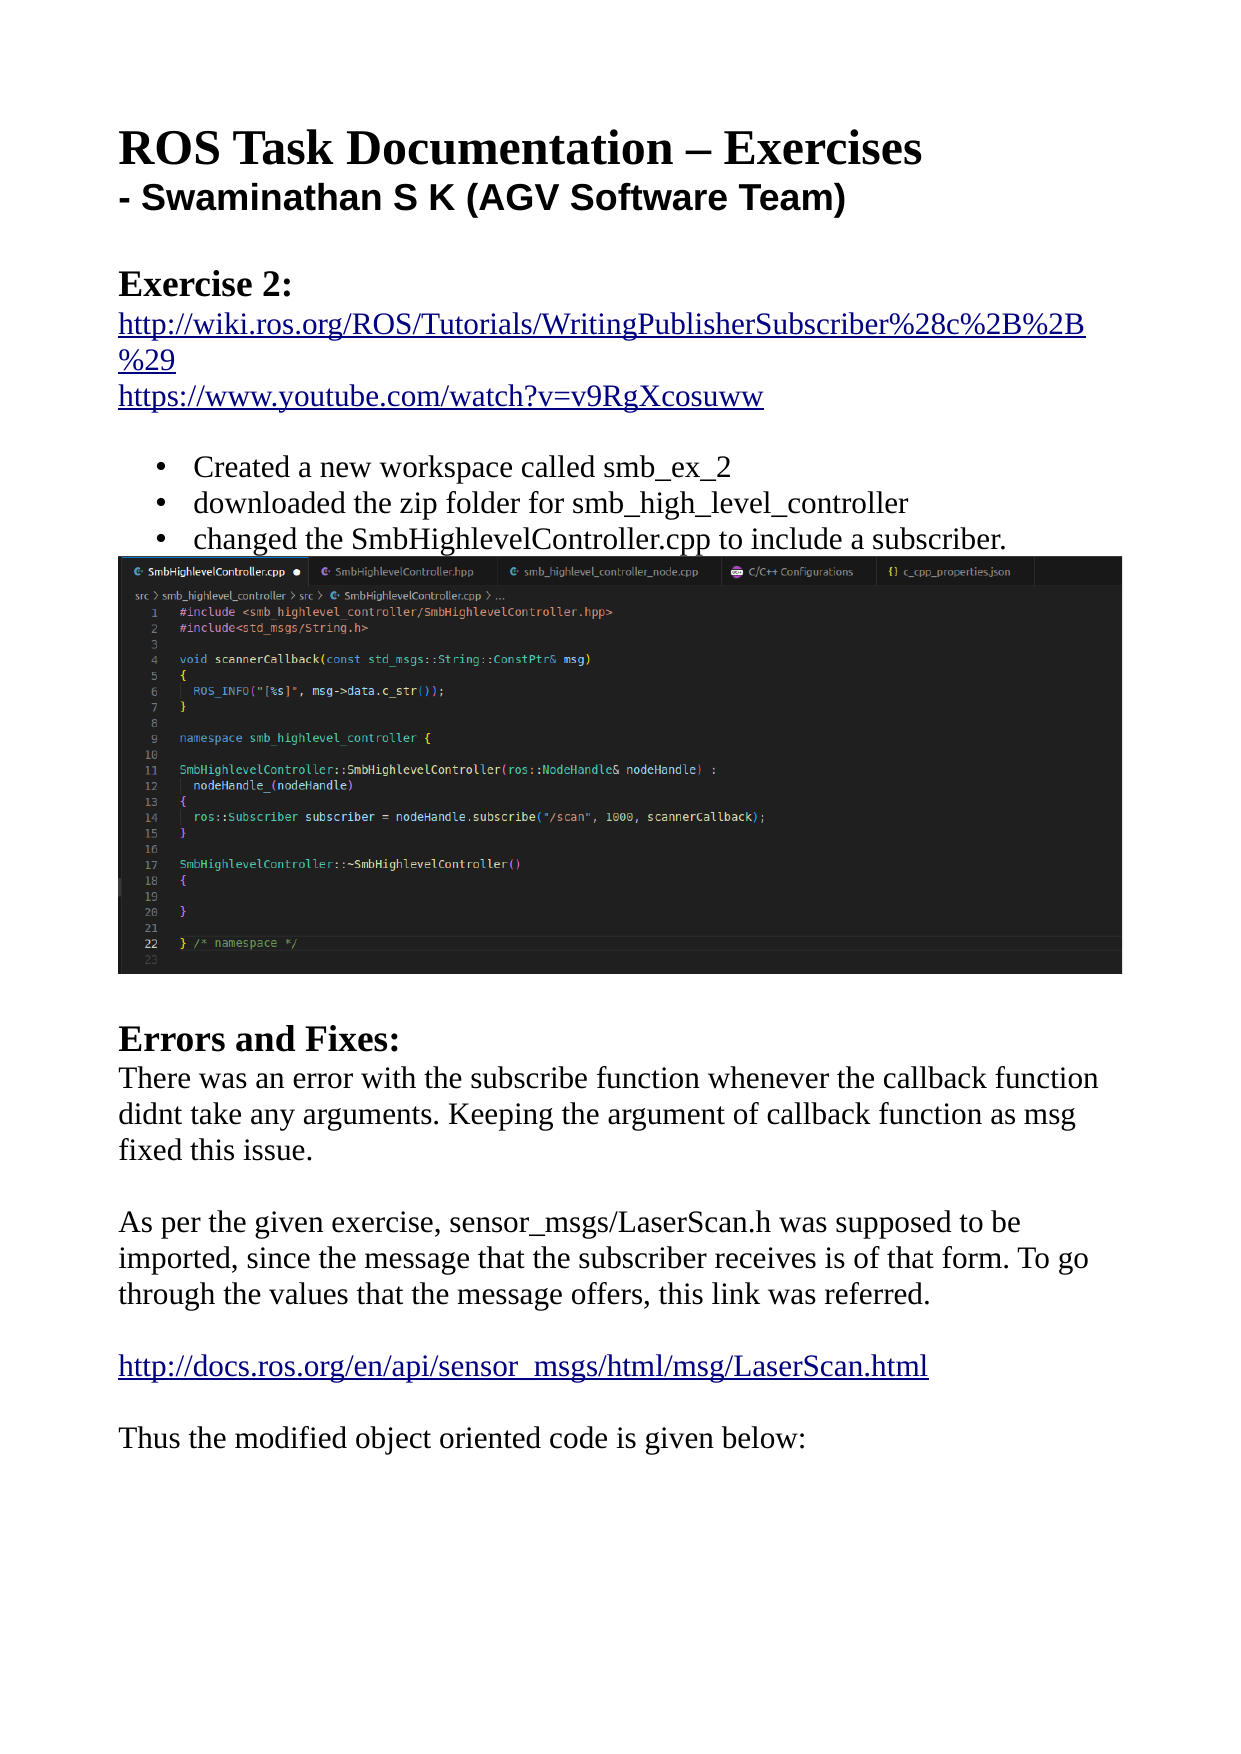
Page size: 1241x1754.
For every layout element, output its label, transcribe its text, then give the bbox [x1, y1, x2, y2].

text http://wiki.ros.org/ROS/Tutorials/WritingPublisherSubscriber%28c%2B%2B%29 [118, 305, 1122, 377]
text As per the given exercise, sensor_msgs/LaserScan.h was supposed to be imported, since the message that the subscriber receives is of that form. To go through the values that the message offers, this link was referred. [118, 1203, 1122, 1311]
text Exercise 2: [118, 262, 1122, 305]
text https://www.youtube.com/watch?v=v9RgXcosuww [118, 377, 1122, 413]
picture [118, 556, 1123, 974]
list Created a new workspace called smb_ex_2 [156, 449, 1122, 485]
list changed the SmbHighlevelController.cpp to include a subscriber. [156, 521, 1122, 556]
text ROS Task Documentation – Exercises [118, 118, 1122, 176]
text - Swaminathan S K (AGV Software Team) [118, 176, 1122, 219]
list downloaded the zip folder for smb_high_level_controller [156, 485, 1122, 521]
text There was an error with the subscribe function whenever the callback function didnt take any arguments. Keeping the argument of callback function as msg fixed this issue. [118, 1059, 1122, 1167]
text Thus the modified object oriented code is given below: [118, 1419, 1122, 1455]
text Errors and Fixes: [118, 974, 1122, 1059]
text http://docs.ros.org/en/api/sensor_msgs/html/msg/LaserScan.html [118, 1347, 1122, 1383]
